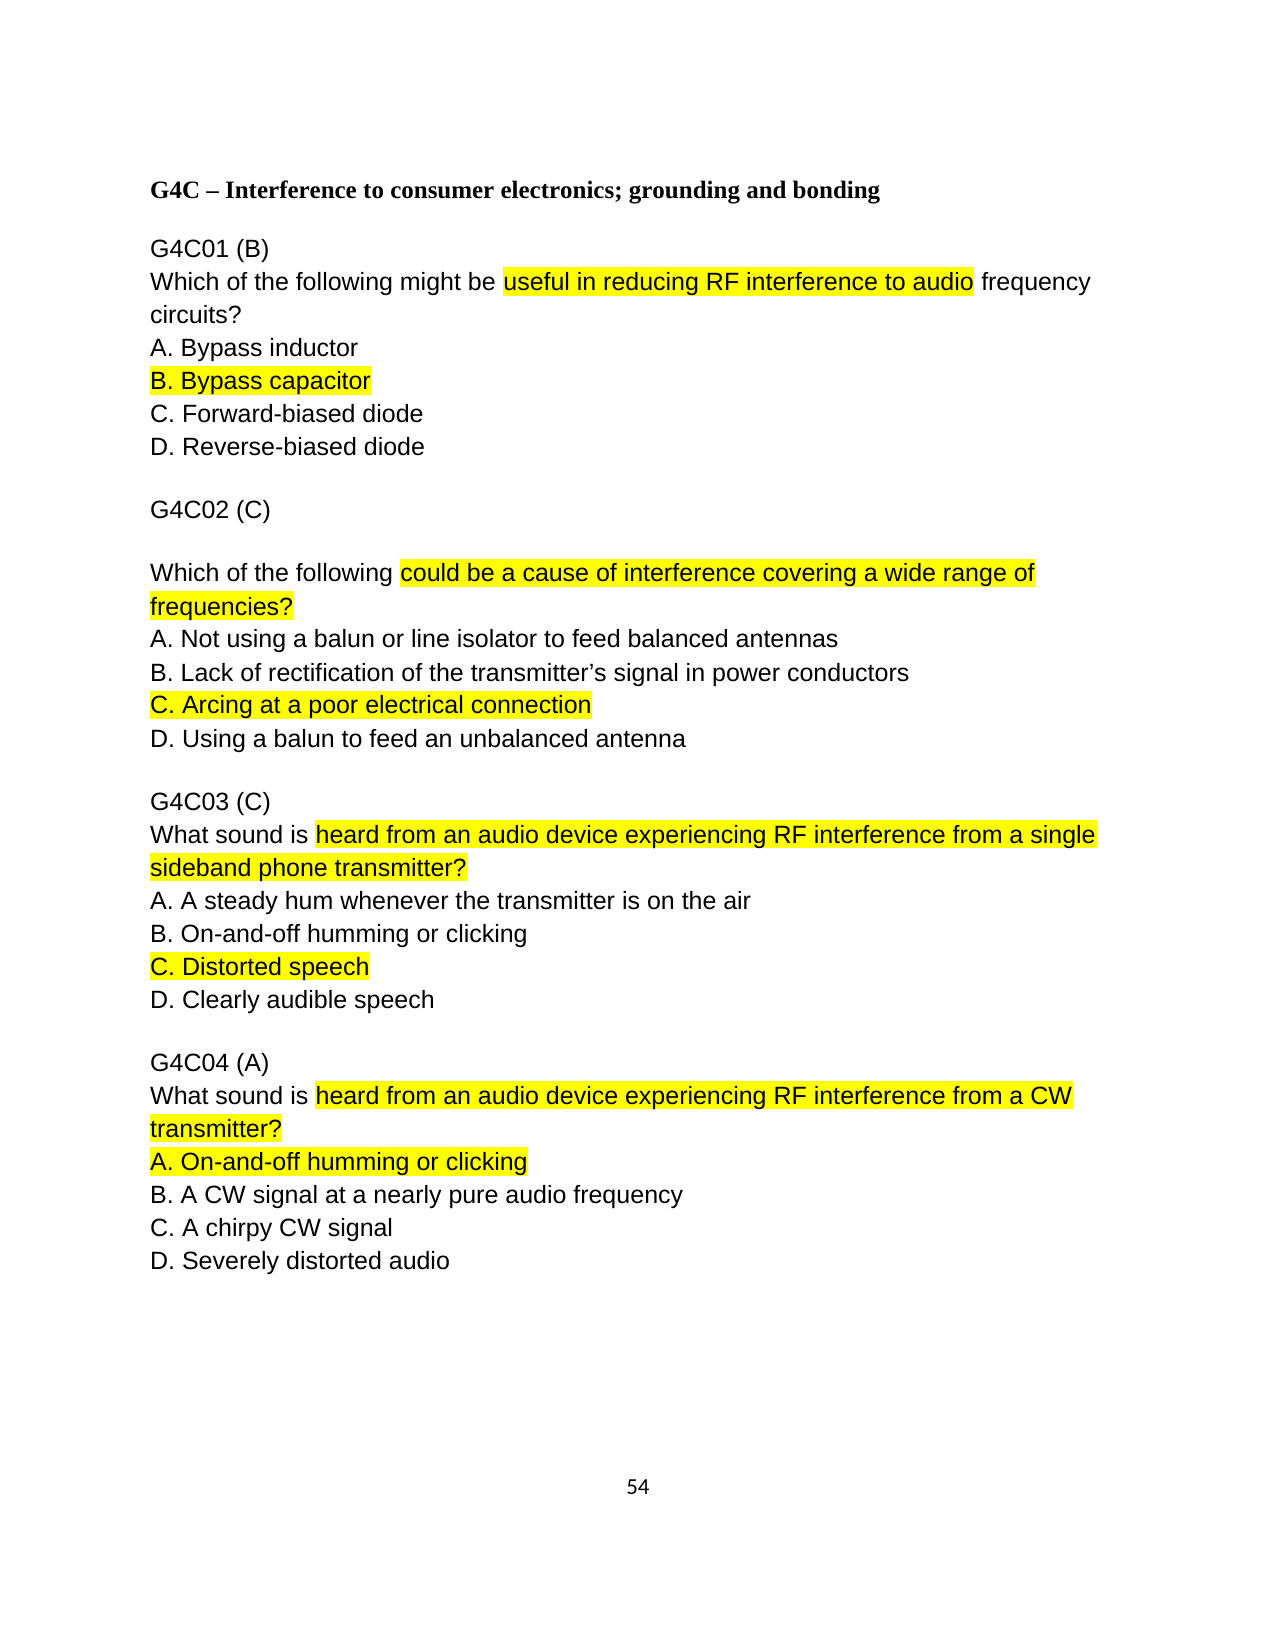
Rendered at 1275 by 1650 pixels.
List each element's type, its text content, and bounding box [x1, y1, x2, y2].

text G4C02 (C) [150, 495, 1125, 524]
text G4C03 (C) What sound is heard from an audio device experiencing RF interference from a single sideband phone transmitter? A. A steady hum whenever the transmitter is on the air B. On-and-off humming or clicking C. Distorted speech D. Clearly audible speech [150, 787, 1125, 1013]
text G4C04 (A) What sound is heard from an audio device experiencing RF interference from a CW transmitter? A. On-and-off humming or clicking B. A CW signal at a nearly pure audio frequency C. A chirpy CW signal D. Severely distorted audio [150, 1048, 1125, 1274]
subtitle G4C – Interference to consumer electronics; grounding and bonding [150, 176, 1125, 204]
text G4C01 (B) Which of the following might be useful in reducing RF interference to audio frequency circuits? A. Bypass inductor B. Bypass capacitor C. Forward-biased diode D. Reverse-biased diode [150, 234, 1125, 461]
text Which of the following could be a cause of interference covering a wide range of frequencies? A. Not using a balun or line isolator to feed balanced antennas B. Lack of rectification of the transmitter’s signal in power conductors C. Arcing at a poor electrical connection D. Using a balun to feed an unbalanced antenna [150, 558, 1125, 752]
